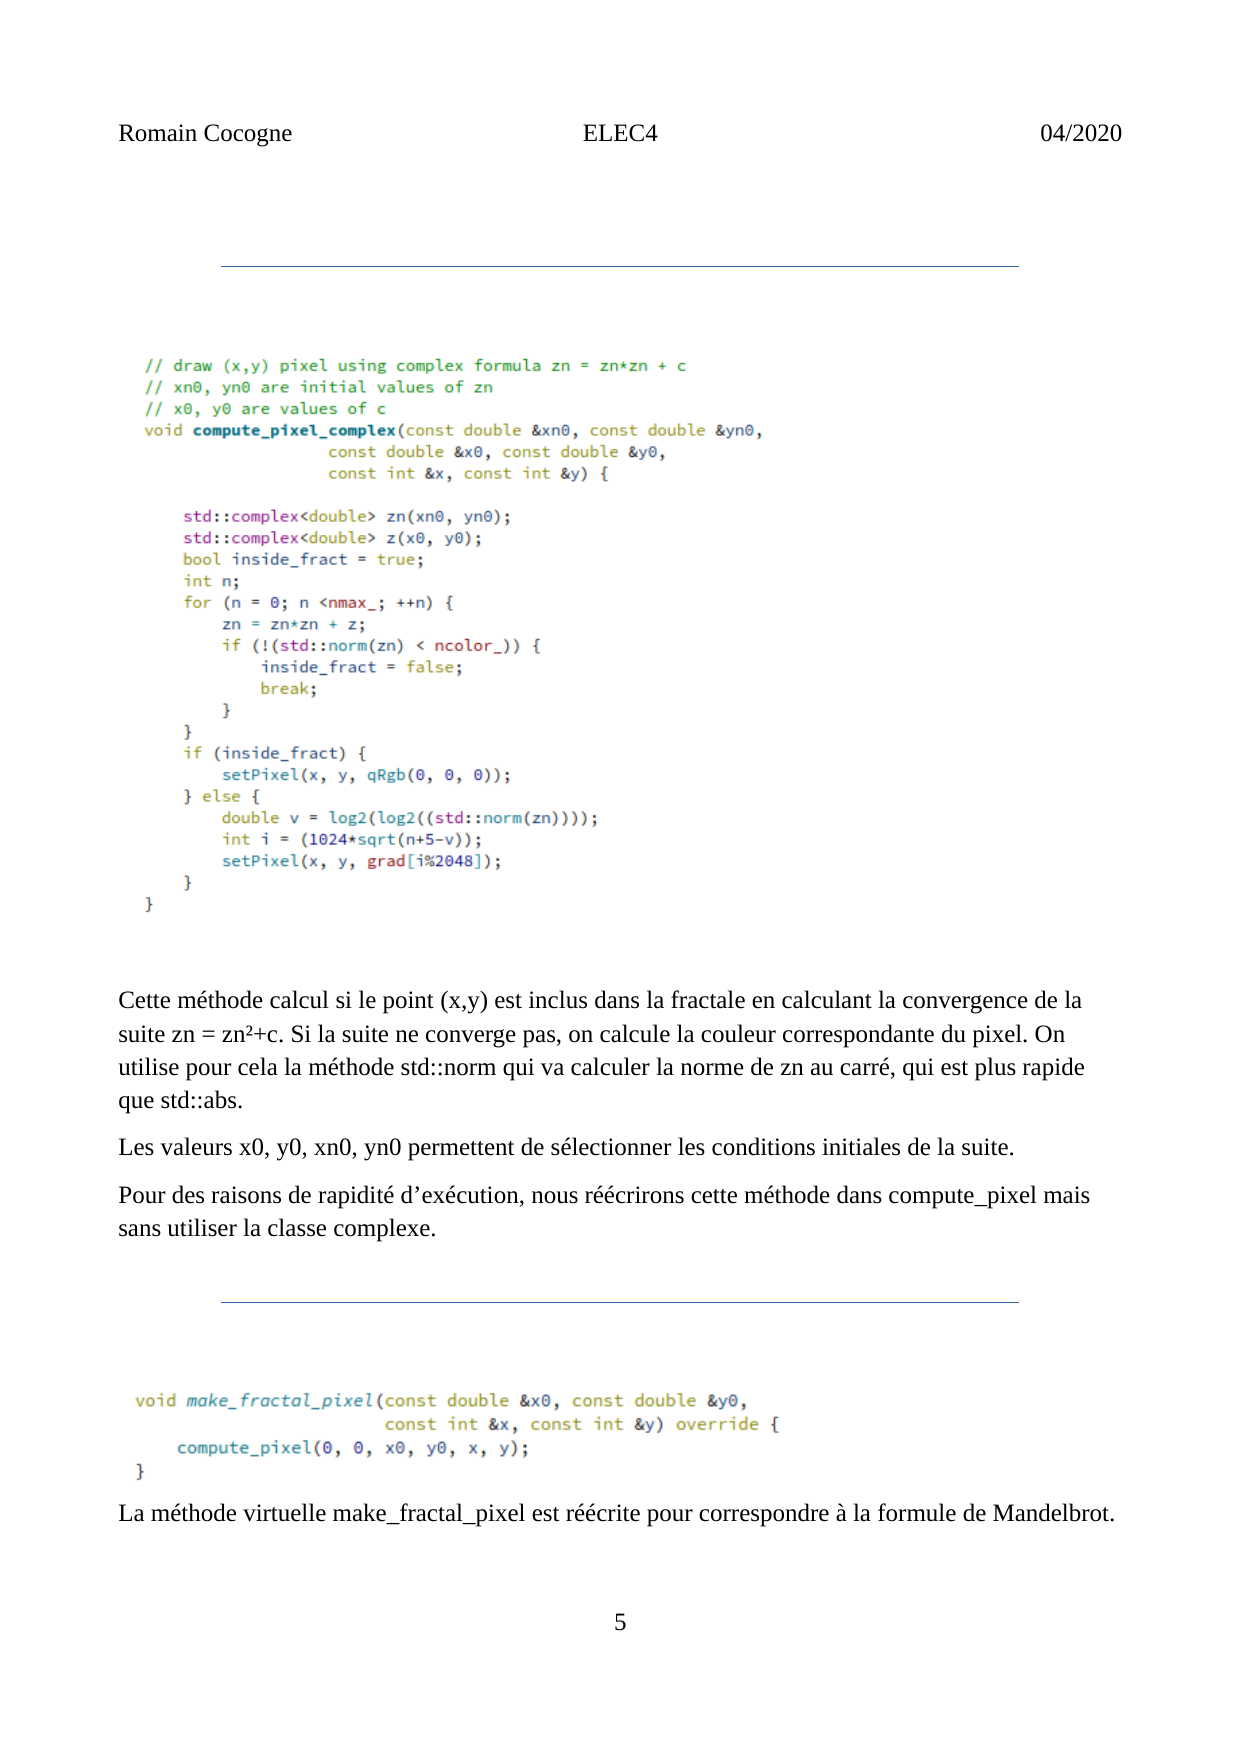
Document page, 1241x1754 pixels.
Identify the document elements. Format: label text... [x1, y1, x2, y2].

text La méthode virtuelle make_fractal_pixel est réécrite pour correspondre à la formule de Mandelbrot. [118, 1498, 1122, 1527]
text Les valeurs x0, y0, xn0, yn0 permettent de sélectionner les conditions initiales de la suite. [118, 1132, 1122, 1161]
text Cette méthode calcul si le point (x,y) est inclus dans la fractale en calculant la convergence de la suite zn = zn²+c. Si la suite ne converge pas, on calcule la couleur correspondante du pixel. On utilise pour cela la méthode std::norm qui va calculer la norme de zn au carré, qui est plus rapide que std::abs. [118, 986, 1122, 1113]
picture [138, 355, 782, 931]
picture [124, 1386, 800, 1489]
text Pour des raisons de rapidité d’exécution, nous réécrirons cette méthode dans compute_pixel mais sans utiliser la classe complexe. [118, 1180, 1122, 1242]
